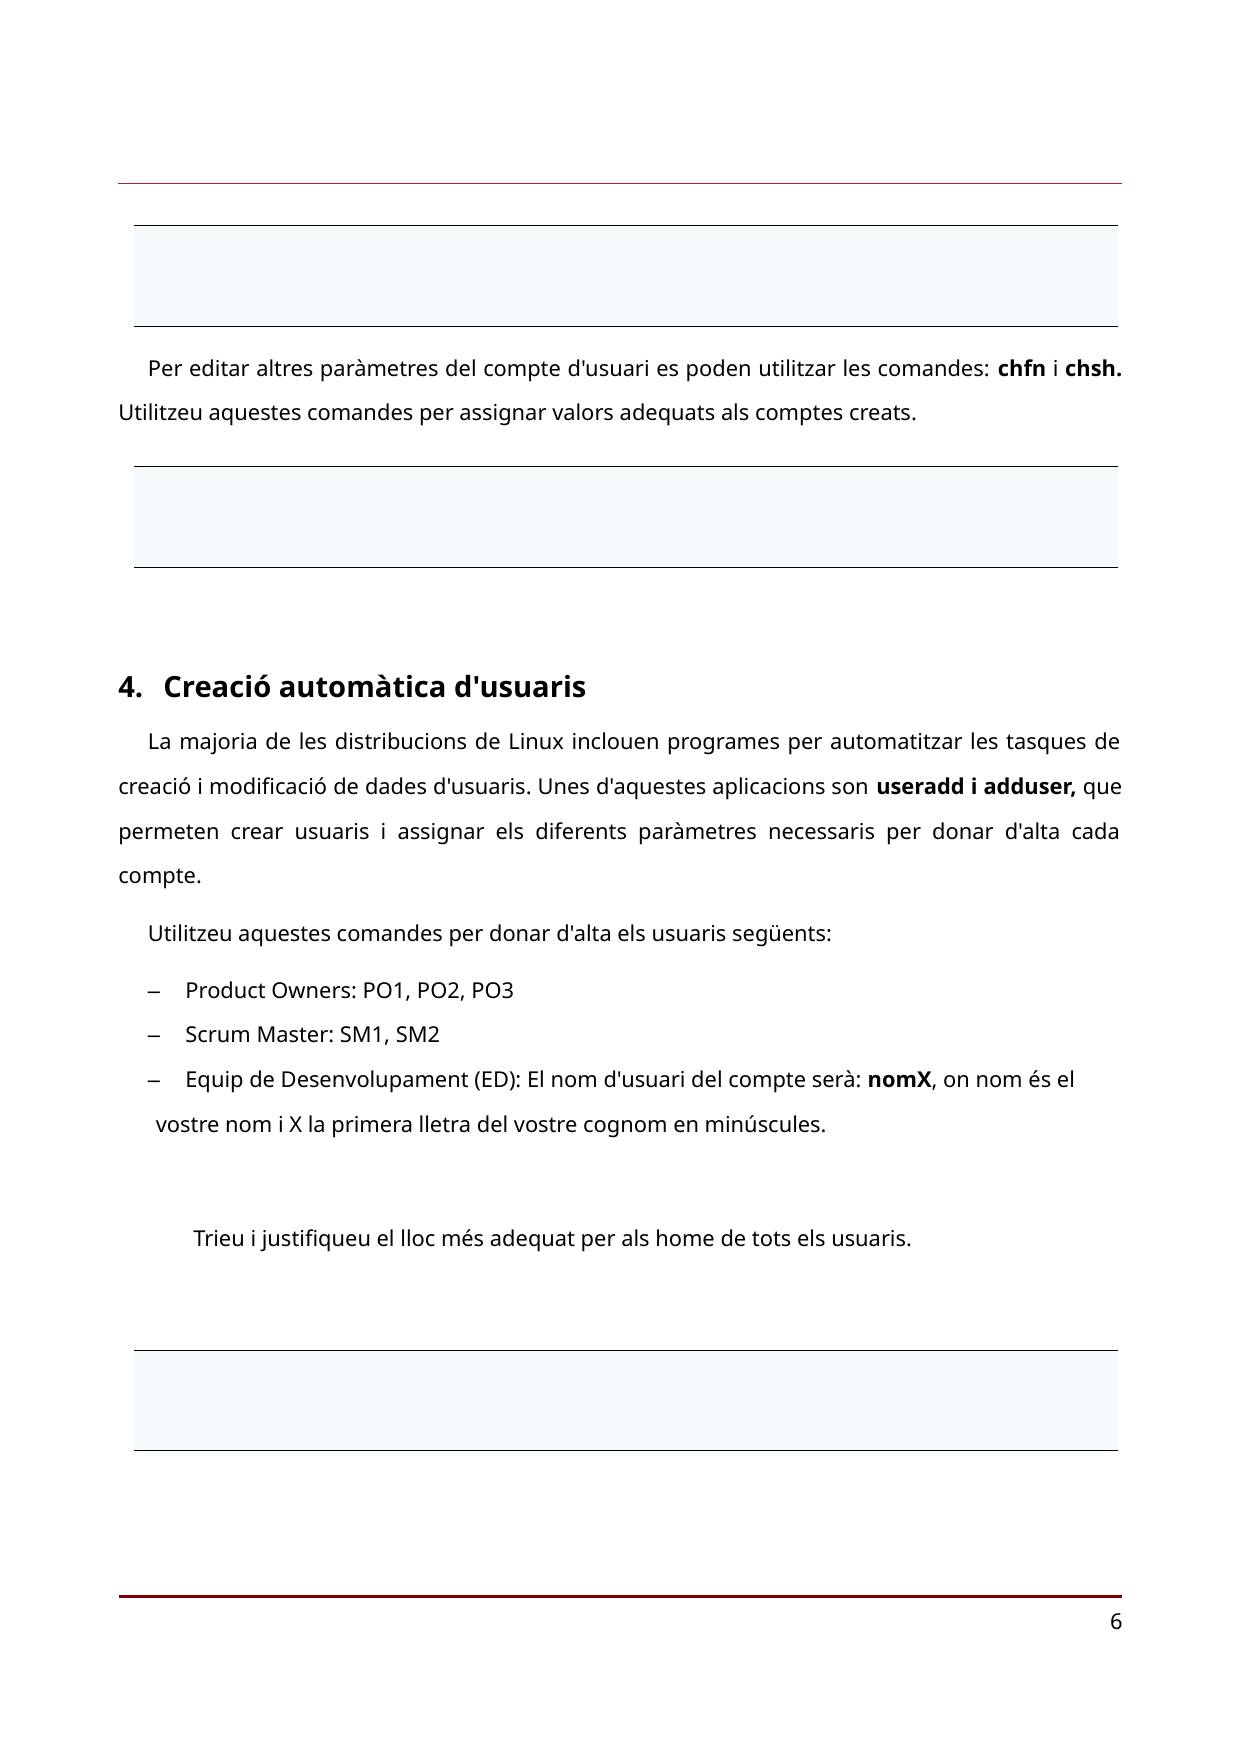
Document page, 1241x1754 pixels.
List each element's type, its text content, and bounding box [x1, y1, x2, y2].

text La majoria de les distribucions de Linux inclouen programes per automatitzar les tasques de creació i modificació de dades d'usuaris. Unes d'aquestes aplicacions son useradd i adduser, que permeten crear usuaris i assignar els diferents paràmetres necessaris per donar d'alta cada compte. [118, 726, 1122, 890]
subtitle Creació automàtica d'usuaris [118, 666, 1122, 706]
subtitle Trieu i justifiqueu el lloc més adequat per als home de tots els usuaris. [156, 1223, 1122, 1253]
text Utilitzeu aquestes comandes per donar d'alta els usuaris següents: [118, 917, 1122, 947]
list Product Owners: PO1, PO2, PO3 [118, 975, 1122, 1004]
list Equip de Desenvolupament (ED): El nom d'usuari del compte serà: nomX, on nom és el vostre nom i X la primera lletra del vostre cognom en minúscules. [118, 1064, 1122, 1138]
list Scrum Master: SM1, SM2 [118, 1019, 1122, 1049]
text Per editar altres paràmetres del compte d'usuari es poden utilitzar les comandes: chfn i chsh. Utilitzeu aquestes comandes per assignar valors adequats als comptes creats. [118, 213, 1122, 427]
